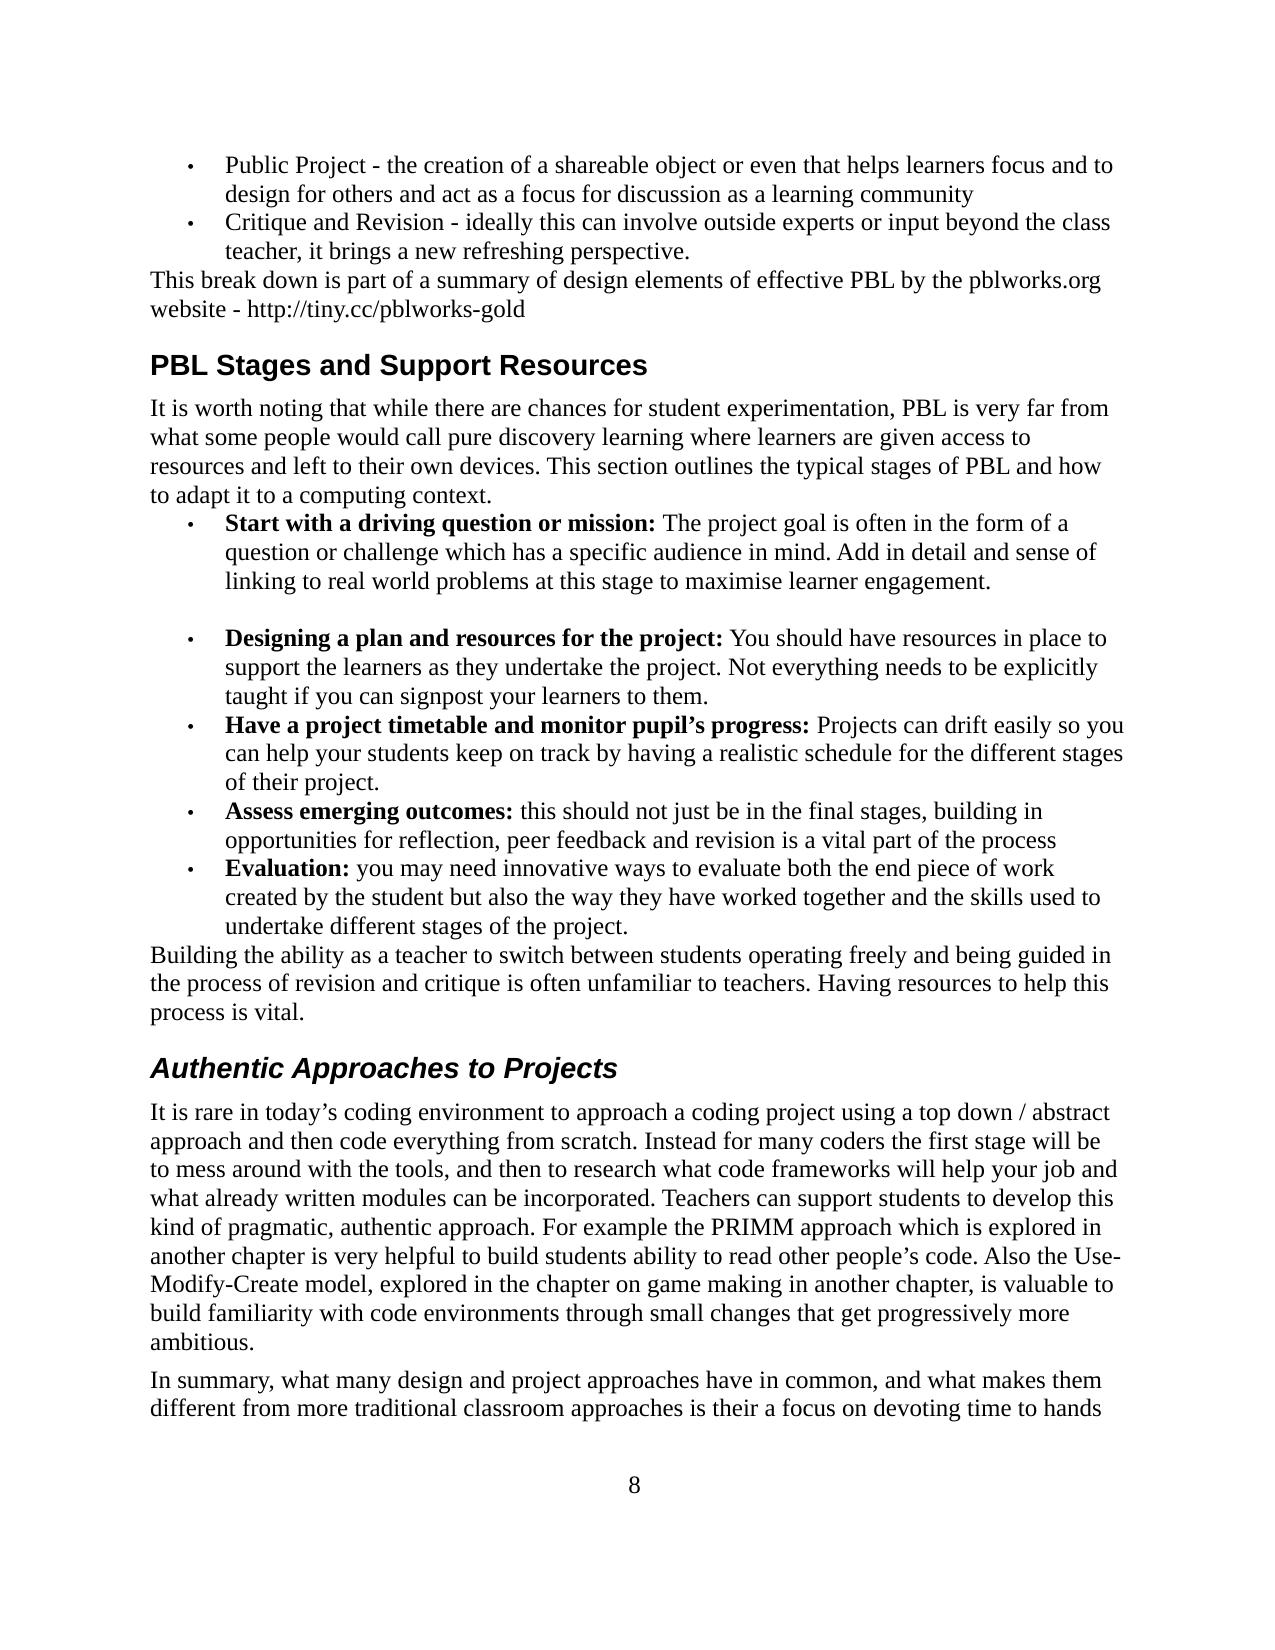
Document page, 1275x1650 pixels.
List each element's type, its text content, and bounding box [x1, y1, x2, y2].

text It is rare in today’s coding environment to approach a coding project using a top down / abstract approach and then code everything from scratch. Instead for many coders the first stage will be to mess around with the tools, and then to research what code frameworks will help your job and what already written modules can be incorporated. Teachers can support students to develop this kind of pragmatic, authentic approach. For example the PRIMM approach which is explored in another chapter is very helpful to build students ability to read other people’s code. Also the Use-Modify-Create model, explored in the chapter on game making in another chapter, is valuable to build familiarity with code environments through small changes that get progressively more ambitious. [150, 1097, 1125, 1356]
list Critique and Revision - ideally this can involve outside experts or input beyond the class teacher, it brings a new refreshing perspective. [187, 207, 1125, 265]
list Start with a driving question or mission: The project goal is often in the form of a question or challenge which has a specific audience in mind. Add in detail and sense of linking to real world problems at this stage to maximise learner engagement. [187, 508, 1125, 623]
list Designing a plan and resources for the project: You should have resources in place to support the learners as they undertake the project. Not everything needs to be explicitly taught if you can signpost your learners to them. [187, 623, 1125, 710]
list Assess emerging outcomes: this should not just be in the final stages, building in opportunities for reflection, peer feedback and revision is a vital part of the process [187, 796, 1125, 853]
subtitle Authentic Approaches to Projects [150, 1051, 1125, 1084]
subtitle PBL Stages and Support Resources [150, 347, 1125, 381]
list Public Project - the creation of a shareable object or even that helps learners focus and to design for others and act as a focus for discussion as a learning community [187, 150, 1125, 207]
text This break down is part of a summary of design elements of effective PBL by the pblworks.org website - http://tiny.cc/pblworks-gold [150, 265, 1125, 322]
text Building the ability as a teacher to switch between students operating freely and being guided in the process of revision and critique is often unfamiliar to teachers. Having resources to help this process is vital. [150, 940, 1125, 1026]
list Have a project timetable and monitor pupil’s progress: Projects can drift easily so you can help your students keep on track by having a realistic schedule for the different stages of their project. [187, 710, 1125, 796]
list Evaluation: you may need innovative ways to evaluate both the end piece of work created by the student but also the way they have worked together and the skills used to undertake different stages of the project. [187, 853, 1125, 940]
text It is worth noting that while there are chances for student experimentation, PBL is very far from what some people would call pure discovery learning where learners are given access to resources and left to their own devices. This section outlines the typical stages of PBL and how to adapt it to a computing context. [150, 393, 1125, 508]
text In summary, what many design and project approaches have in common, and what makes them different from more traditional classroom approaches is their a focus on devoting time to hands [150, 1365, 1125, 1422]
